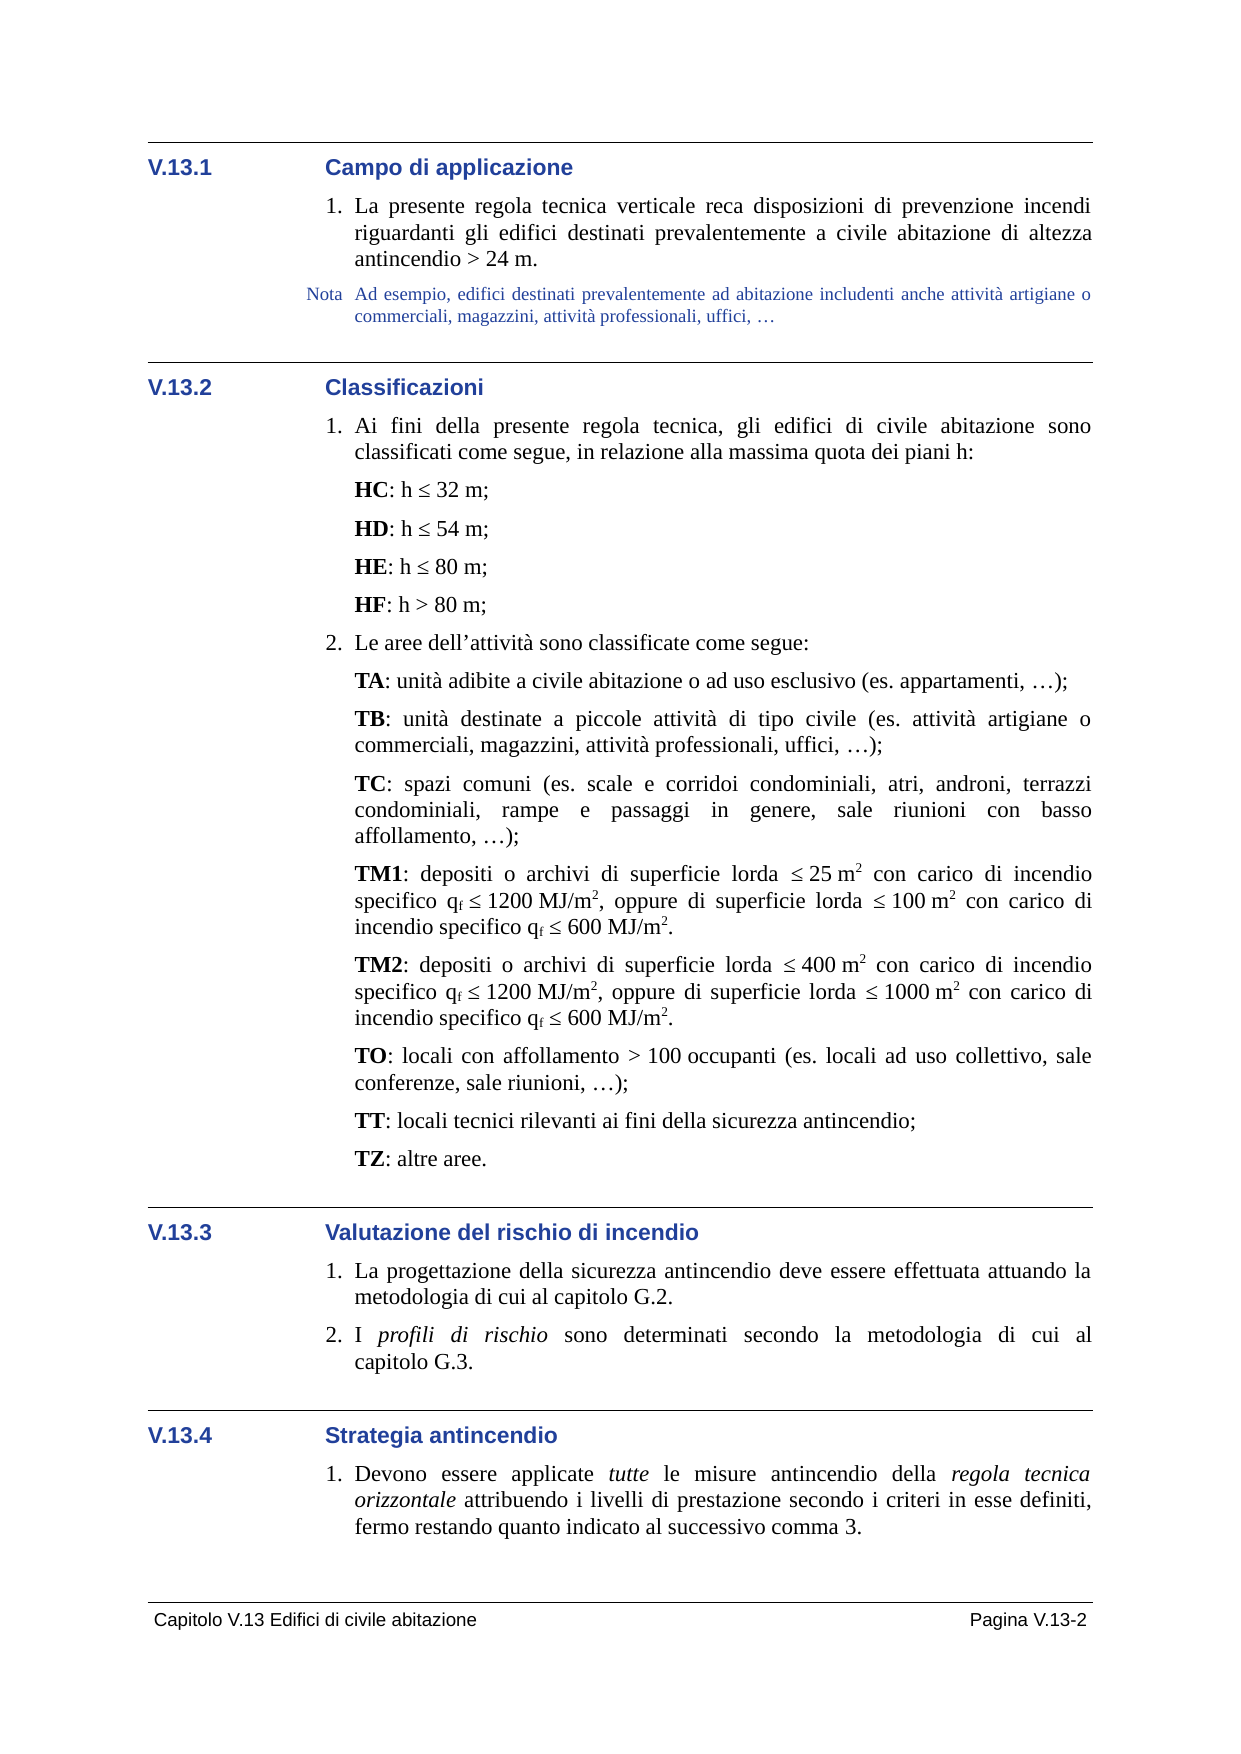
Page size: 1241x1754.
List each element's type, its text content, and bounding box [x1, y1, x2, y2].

list Devono essere applicate tutte le misure antincendio della regola tecnica orizzontale attribuendo i livelli di prestazione secondo i criteri in esse definiti, fermo restando quanto indicato al successivo comma 3. [342, 1460, 1093, 1539]
list Ad esempio, edifici destinati prevalentemente ad abitazione includenti anche attività artigiane o commerciali, magazzini, attività professionali, uffici, … [342, 283, 1093, 326]
list TM1: depositi o archivi di superficie lorda ≤ 25 m2 con carico di incendio specifico qf ≤ 1200 MJ/m2, oppure di superficie lorda ≤ 100 m2 con carico di incendio specifico qf ≤ 600 MJ/m2. [342, 861, 1093, 939]
subtitle Campo di applicazione [148, 143, 1093, 180]
list HD: h ≤ 54 m; [342, 514, 1093, 541]
list La presente regola tecnica verticale reca disposizioni di prevenzione incendi riguardanti gli edifici destinati prevalentemente a civile abitazione di altezza antincendio > 24 m. [342, 192, 1093, 271]
list HF: h > 80 m; [342, 591, 1093, 617]
subtitle Classificazioni [148, 363, 1093, 400]
list Ai fini della presente regola tecnica, gli edifici di civile abitazione sono classificati come segue, in relazione alla massima quota dei piani h: [342, 412, 1093, 465]
list TA: unità adibite a civile abitazione o ad uso esclusivo (es. appartamenti, …); [342, 667, 1093, 693]
list I profili di rischio sono determinati secondo la metodologia di cui al capitolo G.3. [342, 1321, 1093, 1374]
list La progettazione della sicurezza antincendio deve essere effettuata attuando la metodologia di cui al capitolo G.2. [342, 1257, 1093, 1310]
list HC: h ≤ 32 m; [342, 476, 1093, 503]
list TM2: depositi o archivi di superficie lorda ≤ 400 m2 con carico di incendio specifico qf ≤ 1200 MJ/m2, oppure di superficie lorda ≤ 1000 m2 con carico di incendio specifico qf ≤ 600 MJ/m2. [342, 951, 1093, 1030]
list TT: locali tecnici rilevanti ai fini della sicurezza antincendio; [342, 1107, 1093, 1133]
list TC: spazi comuni (es. scale e corridoi condominiali, atri, androni, terrazzi condominiali, rampe e passaggi in genere, sale riunioni con basso affollamento, …); [342, 770, 1093, 849]
list TB: unità destinate a piccole attività di tipo civile (es. attività artigiane o commerciali, magazzini, attività professionali, uffici, …); [342, 705, 1093, 758]
list Le aree dell’attività sono classificate come segue: [342, 629, 1093, 655]
subtitle Valutazione del rischio di incendio [148, 1208, 1093, 1245]
subtitle Strategia antincendio [148, 1411, 1093, 1448]
list TO: locali con affollamento > 100 occupanti (es. locali ad uso collettivo, sale conferenze, sale riunioni, …); [342, 1042, 1093, 1095]
list HE: h ≤ 80 m; [342, 553, 1093, 579]
list TZ: altre aree. [342, 1145, 1093, 1171]
